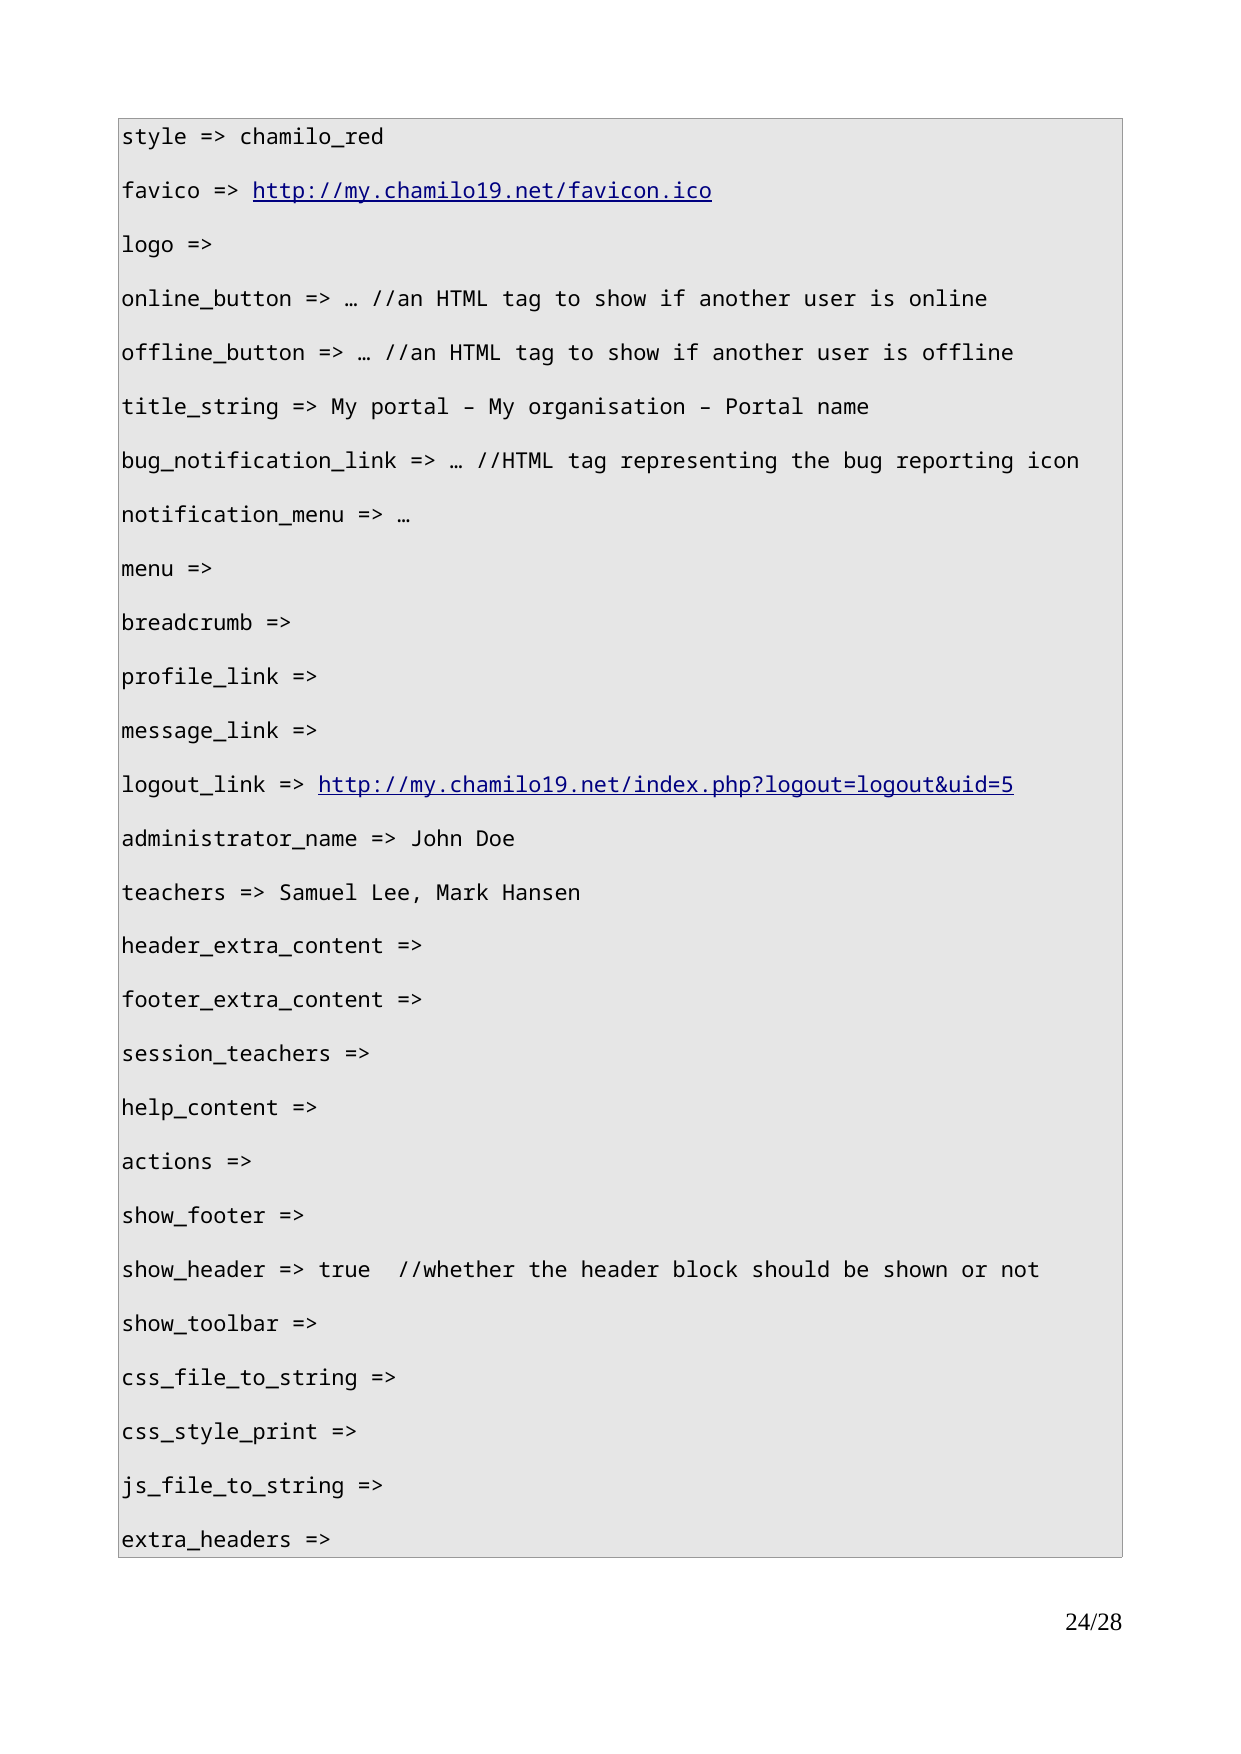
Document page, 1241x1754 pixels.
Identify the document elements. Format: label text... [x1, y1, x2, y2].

text show_header => true //whether the header block should be shown or not [119, 1251, 1122, 1284]
text logout_link => http://my.chamilo19.net/index.php?logout=logout&uid=5 [119, 766, 1122, 798]
text administrator_name => John Doe [119, 819, 1122, 852]
text js_file_to_string => [119, 1467, 1122, 1500]
text bug_notification_link => … //HTML tag representing the bug reporting icon [119, 442, 1122, 475]
text actions => [119, 1143, 1122, 1176]
text online_button => … //an HTML tag to show if another user is online [119, 280, 1122, 313]
text title_string => My portal – My organisation – Portal name [119, 388, 1122, 421]
text breadcrumb => [119, 604, 1122, 637]
text favico => http://my.chamilo19.net/favicon.ico [119, 172, 1122, 205]
text session_teachers => [119, 1035, 1122, 1068]
text help_content => [119, 1089, 1122, 1122]
text show_toolbar => [119, 1305, 1122, 1338]
text css_style_print => [119, 1413, 1122, 1446]
text notification_menu => … [119, 496, 1122, 529]
text menu => [119, 550, 1122, 583]
text offline_button => … //an HTML tag to show if another user is offline [119, 334, 1122, 367]
text header_extra_content => [119, 927, 1122, 960]
text show_footer => [119, 1197, 1122, 1230]
text extra_headers => [119, 1521, 1122, 1557]
text css_file_to_string => [119, 1359, 1122, 1392]
text profile_link => [119, 658, 1122, 691]
text logo => [119, 226, 1122, 259]
text teachers => Samuel Lee, Mark Hansen [119, 873, 1122, 906]
text style => chamilo_red [119, 119, 1122, 151]
text footer_extra_content => [119, 981, 1122, 1014]
text message_link => [119, 712, 1122, 744]
